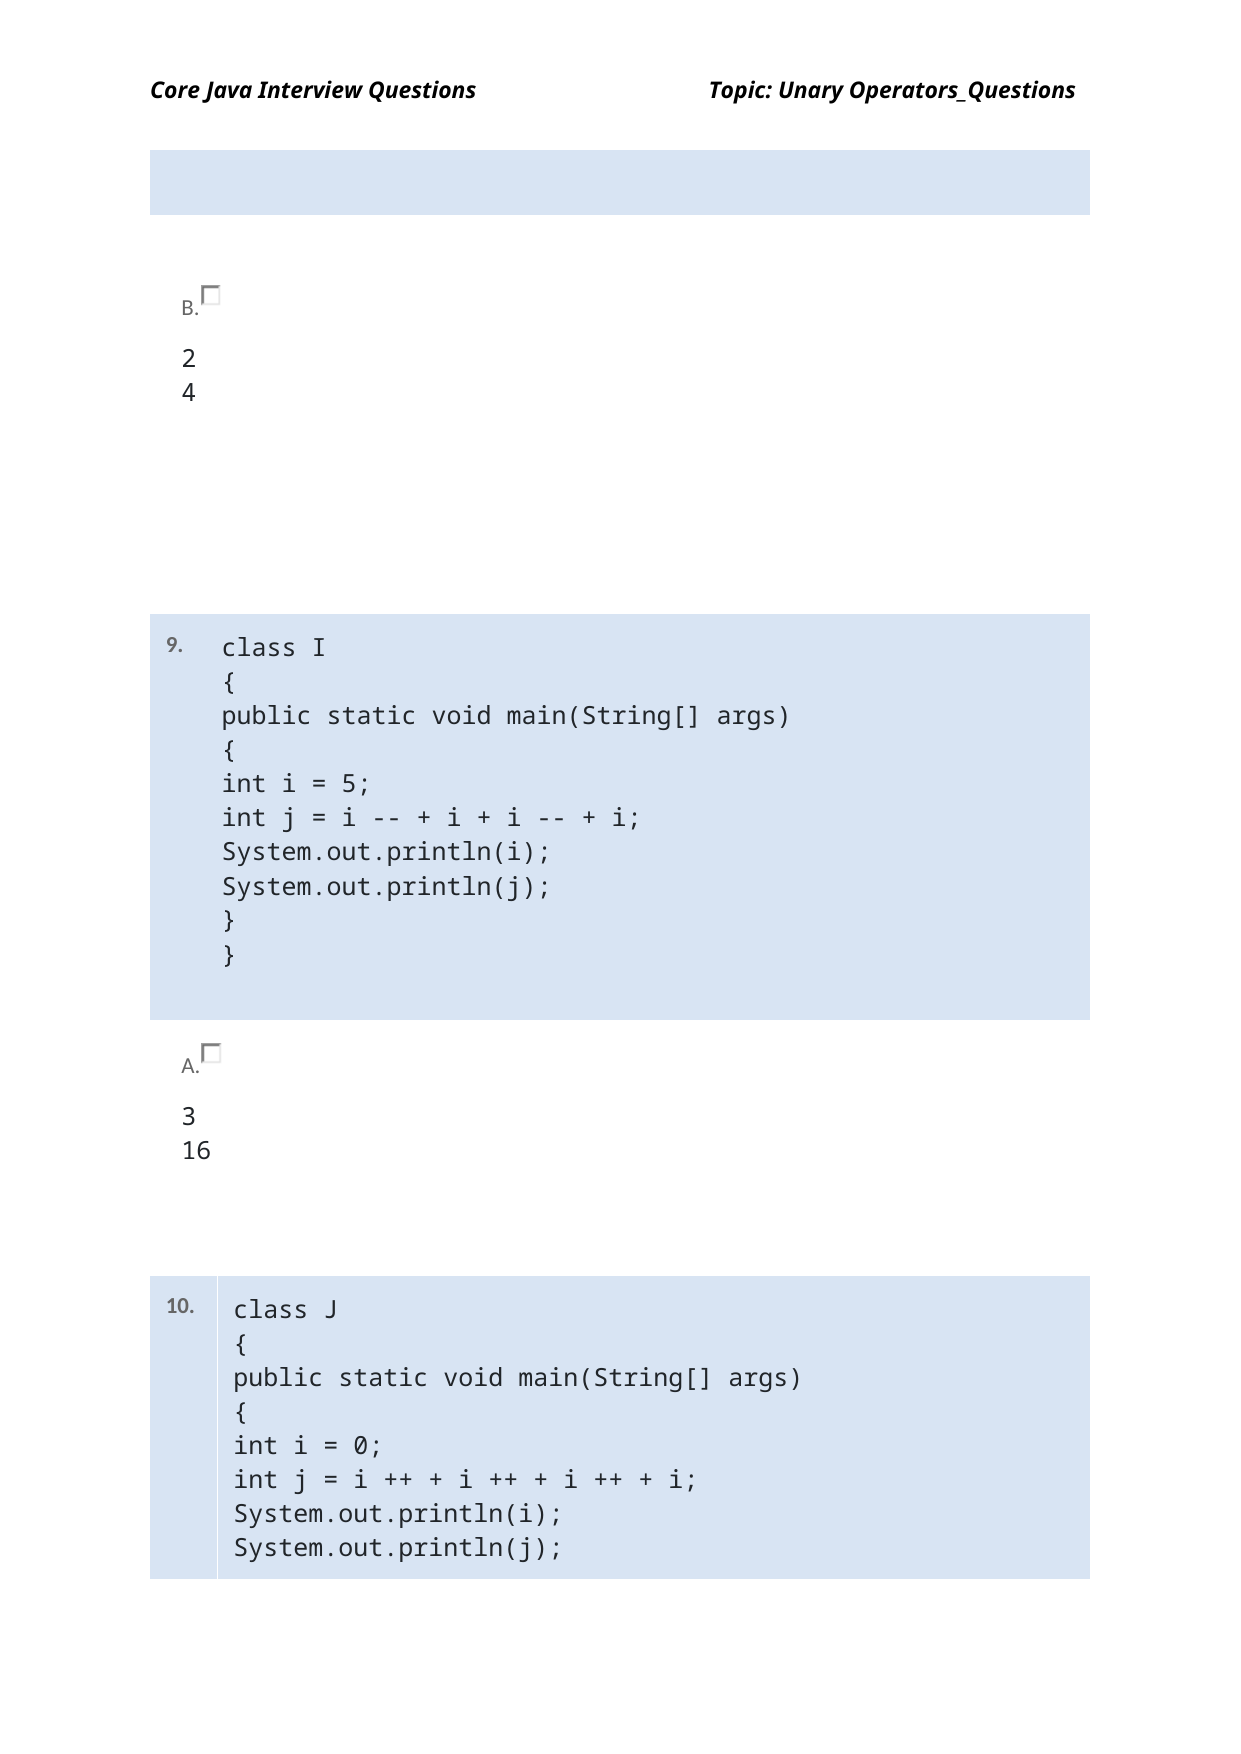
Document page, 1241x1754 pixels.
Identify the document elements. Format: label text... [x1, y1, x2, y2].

table_header B. 2 4 [181, 278, 242, 408]
table_header [181, 1213, 241, 1260]
table_header A. 3 16 [181, 1036, 242, 1166]
table_cell [204, 150, 1090, 215]
table_cell class J { public static void main(String[] args) { int i = 0; int j = i ++ + i ++ + i ++ + i; System.out.println(i); System.out.println(j); [218, 1276, 1090, 1579]
table_header [181, 231, 242, 278]
table_cell [150, 150, 204, 215]
table_header 9. [150, 614, 206, 1020]
table_cell [150, 1020, 1090, 1276]
table_cell 10. [150, 1276, 217, 1579]
table_cell [150, 215, 1090, 614]
table_header class I { public static void main(String[] args) { int i = 5; int j = i -- + i + i -- + i; System.out.println(i); System.out.println(j); } } [206, 614, 1090, 1020]
table_header [181, 409, 241, 455]
table_header [181, 1166, 242, 1213]
